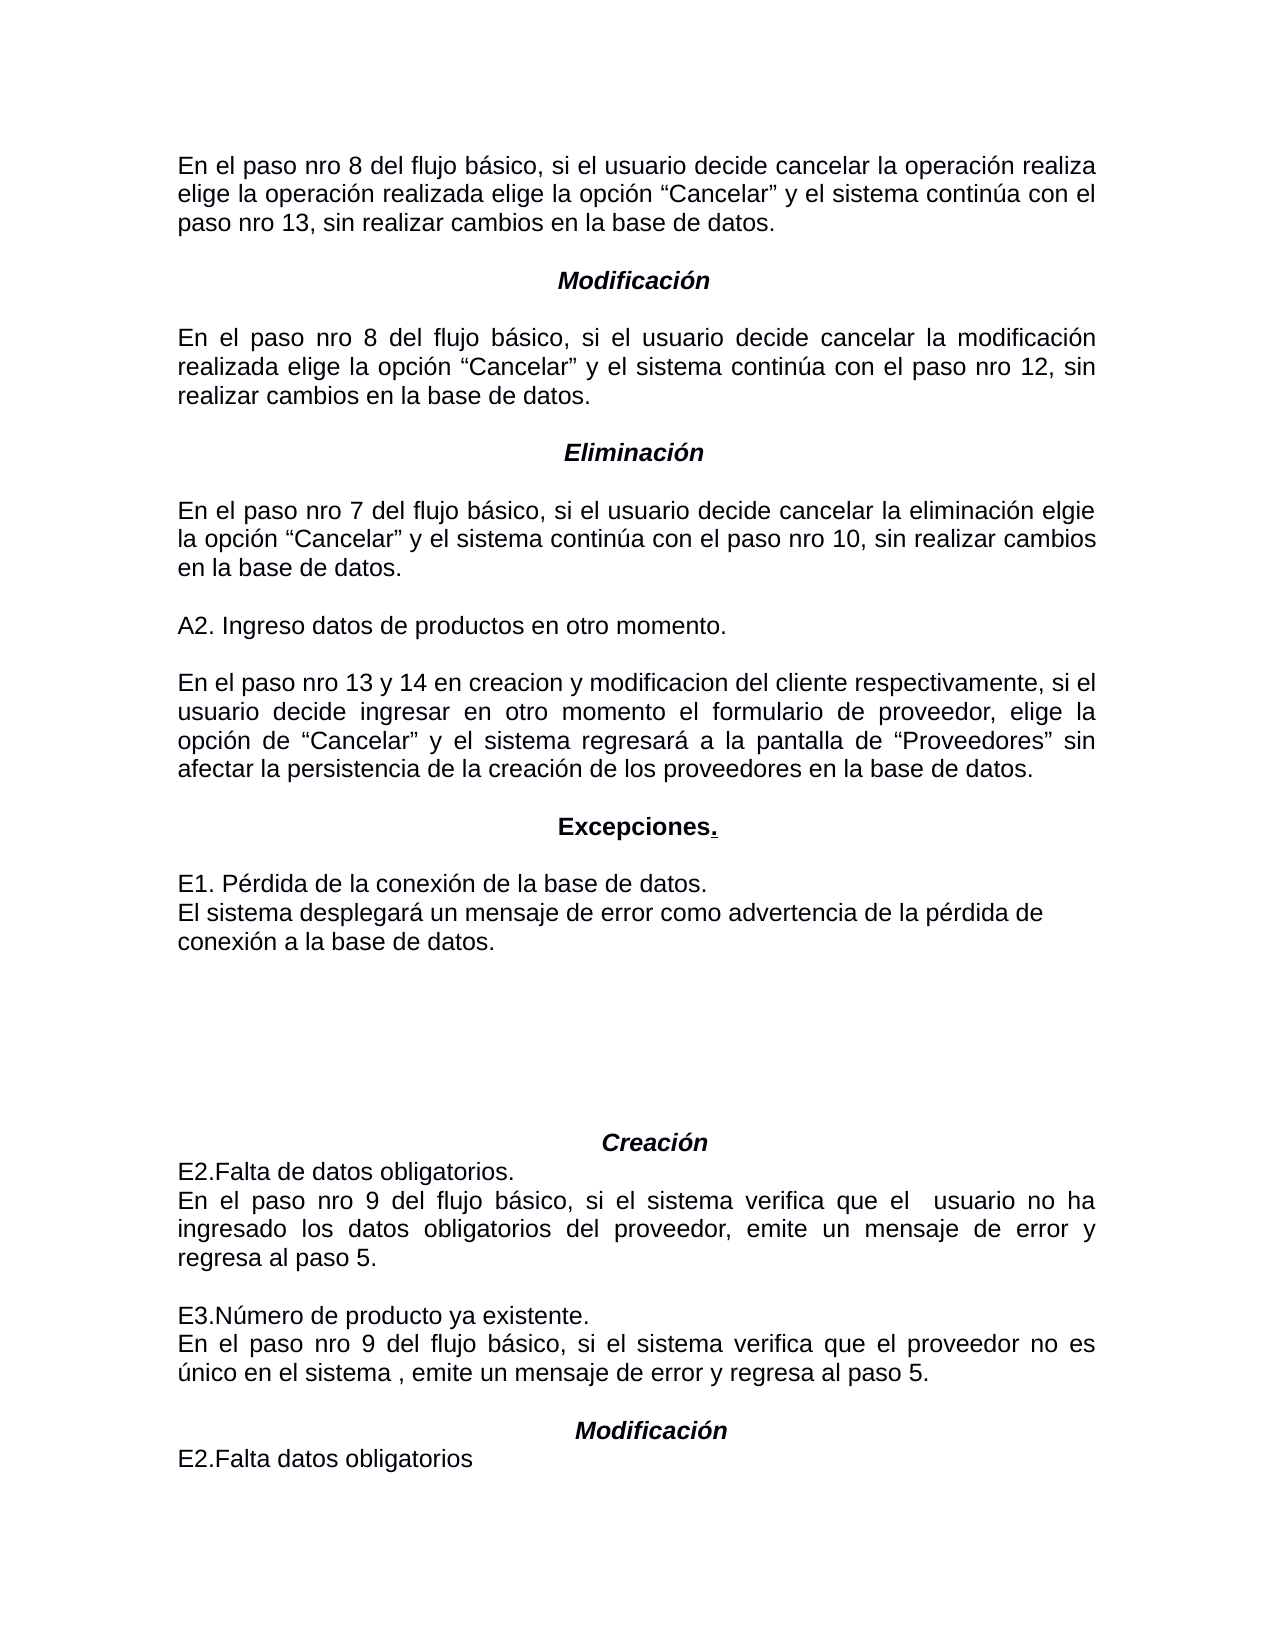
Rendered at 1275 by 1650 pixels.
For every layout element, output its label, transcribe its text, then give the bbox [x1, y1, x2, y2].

text En el paso nro 9 del flujo básico, si el sistema verifica que el proveedor no es único en el sistema , emite un mensaje de error y regresa al paso 5. [177, 1329, 1098, 1387]
text En el paso nro 8 del flujo básico, si el usuario decide cancelar la modificación realizada elige la opción “Cancelar” y el sistema continúa con el paso nro 12, sin realizar cambios en la base de datos. [177, 323, 1098, 409]
text E2.Falta datos obligatorios [177, 1443, 1098, 1473]
text conexión a la base de datos. [177, 927, 1098, 956]
text E3.Número de producto ya existente. [177, 1301, 1098, 1329]
text En el paso nro 7 del flujo básico, si el usuario decide cancelar la eliminación elgie la opción “Cancelar” y el sistema continúa con el paso nro 10, sin realizar cambios en la base de datos. [177, 496, 1098, 582]
text En el paso nro 13 y 14 en creacion y modificacion del cliente respectivamente, si el [177, 668, 1098, 697]
text En el paso nro 9 del flujo básico, si el sistema verifica que el usuario no ha ingresado los datos obligatorios del proveedor, emite un mensaje de error y regresa al paso 5. [177, 1186, 1098, 1272]
text A2. Ingreso datos de productos en otro momento. [177, 611, 1098, 639]
text E2.Falta de datos obligatorios. [177, 1157, 1098, 1186]
text usuario decide ingresar en otro momento el formulario de proveedor, elige la opción de “Cancelar” y el sistema regresará a la pantalla de “Proveedores” sin afectar la persistencia de la creación de los proveedores en la base de datos. [177, 697, 1098, 783]
text El sistema desplegará un mensaje de error como advertencia de la pérdida de [177, 898, 1098, 927]
text Modificación [177, 266, 1098, 294]
text En el paso nro 8 del flujo básico, si el usuario decide cancelar la operación realiza elige la operación realizada elige la opción “Cancelar” y el sistema continúa con el paso nro 13, sin realizar cambios en la base de datos. [177, 151, 1098, 237]
text Excepciones. [177, 812, 1098, 841]
text Modificación [177, 1416, 1098, 1443]
text Creación [177, 1128, 1098, 1157]
text E1. Pérdida de la conexión de la base de datos. [177, 869, 1098, 898]
text Eliminación [177, 438, 1098, 467]
